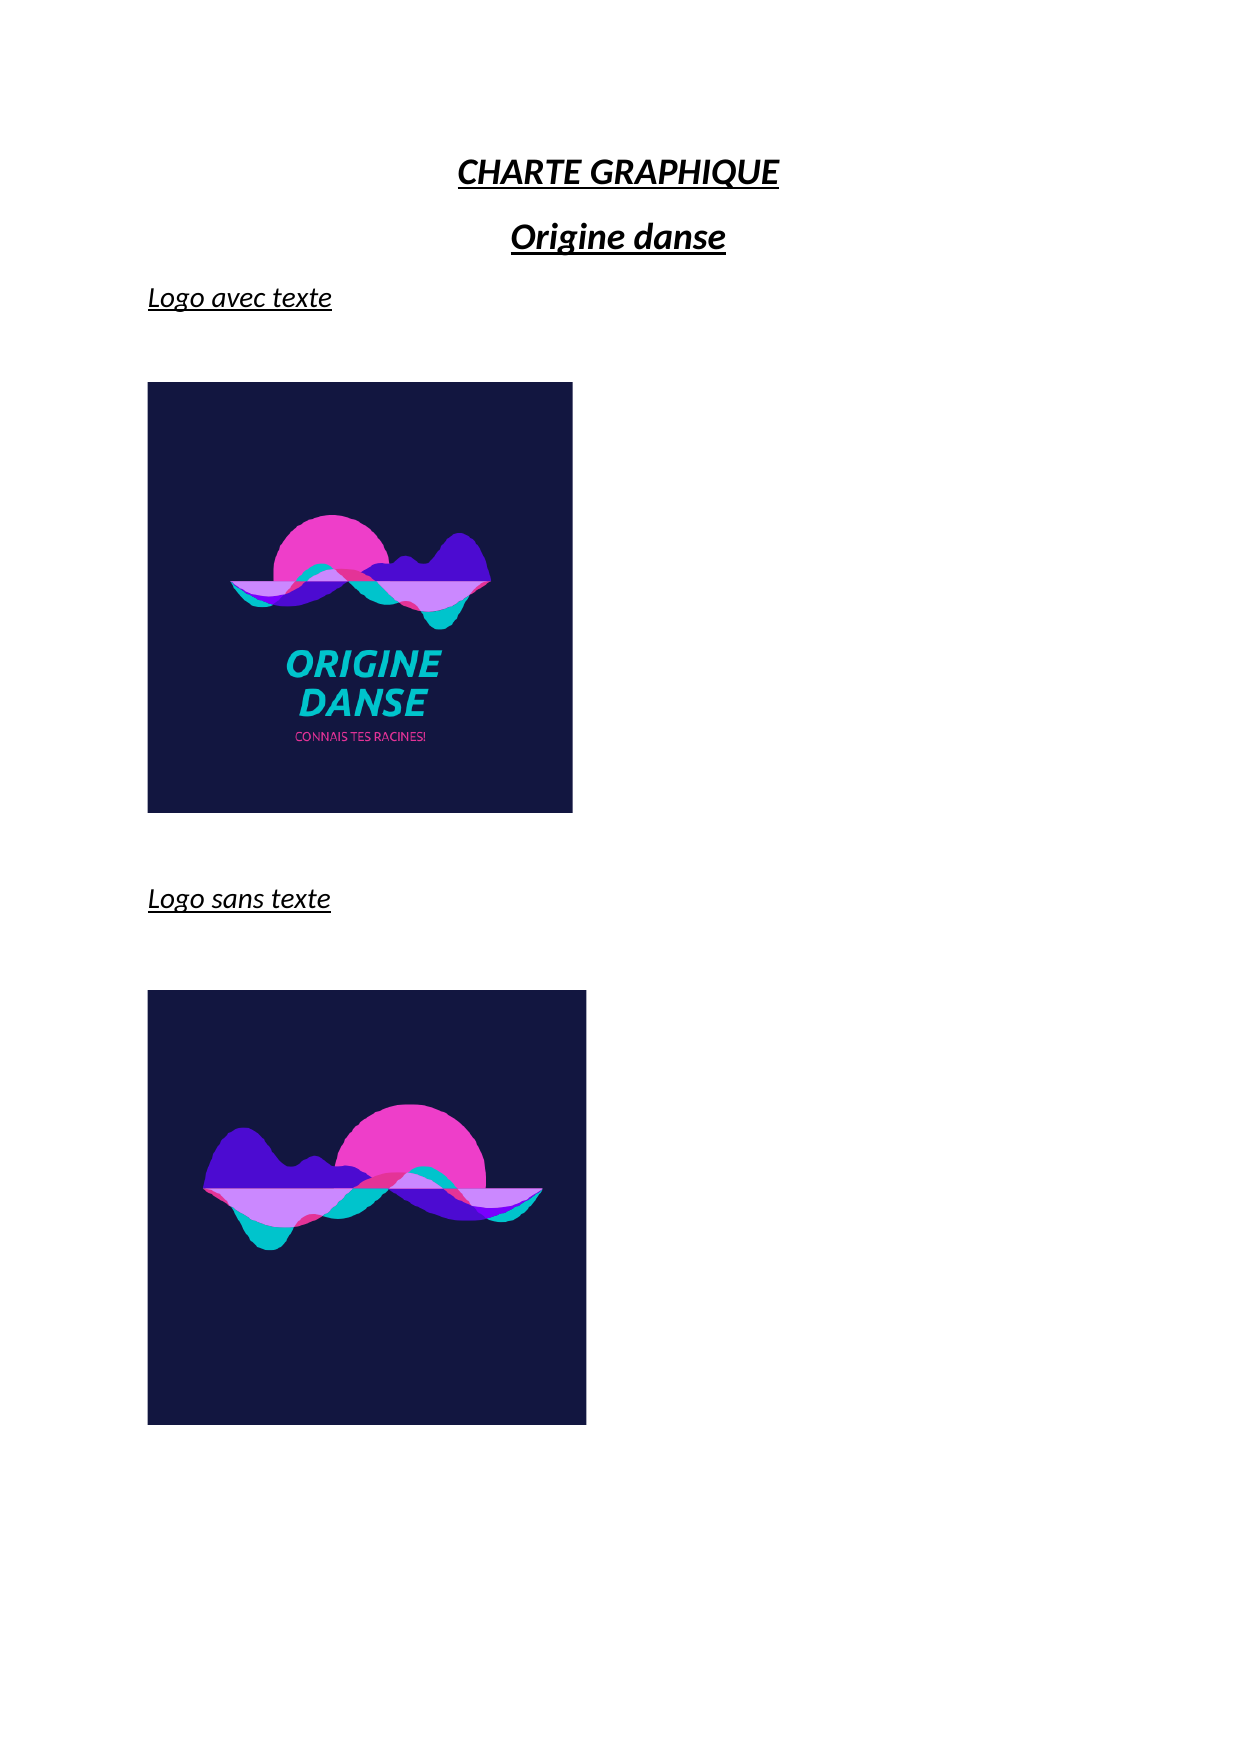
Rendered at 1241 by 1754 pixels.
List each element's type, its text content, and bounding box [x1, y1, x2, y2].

text CHARTE GRAPHIQUE [148, 148, 1093, 193]
text Logo avec texte [148, 279, 1093, 314]
text Origine danse [148, 213, 1093, 259]
text Logo sans texte [148, 881, 1093, 916]
